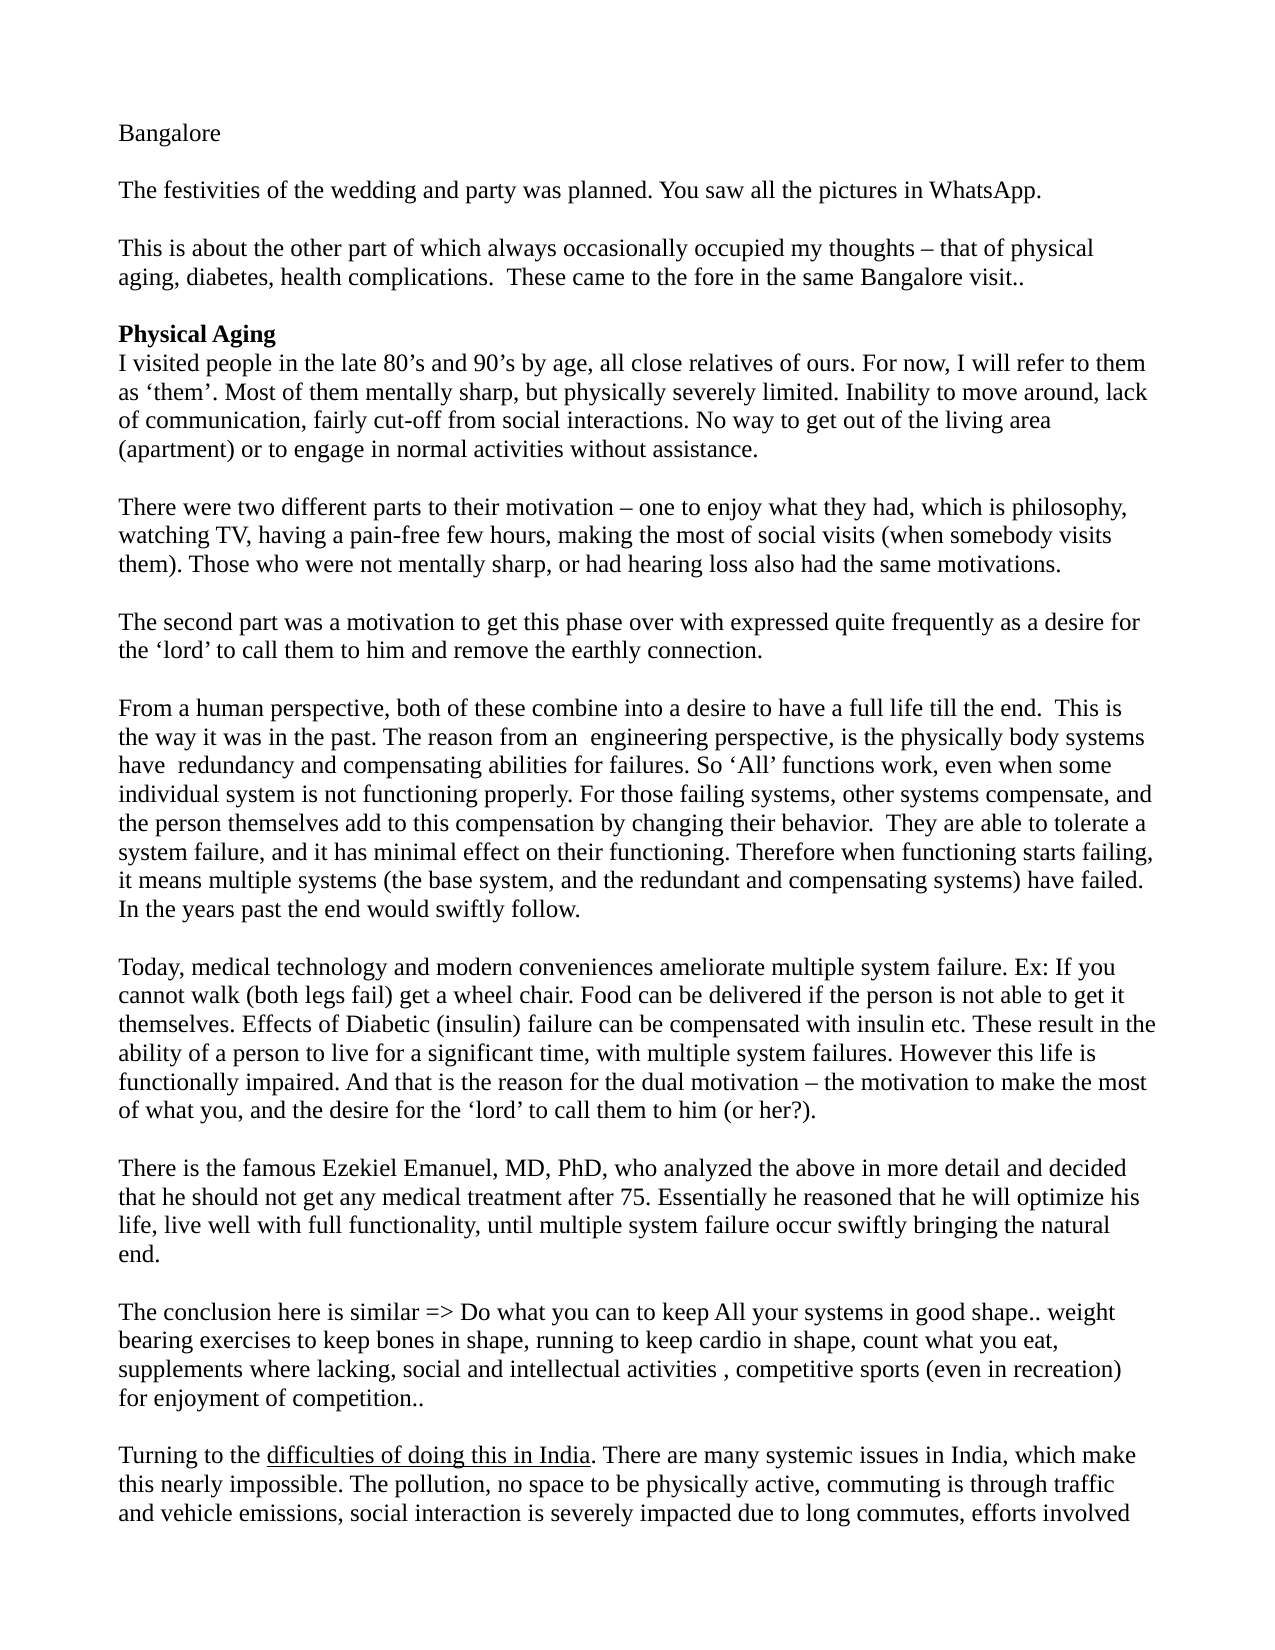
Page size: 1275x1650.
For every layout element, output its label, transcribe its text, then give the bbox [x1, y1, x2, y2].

text I visited people in the late 80’s and 90’s by age, all close relatives of ours. For now, I will refer to them as ‘them’. Most of them mentally sharp, but physically severely limited. Inability to move around, lack of communication, fairly cut-off from social interactions. No way to get out of the living area (apartment) or to engage in normal activities without assistance. [118, 348, 1157, 463]
text Physical Aging [118, 319, 1157, 348]
text The conclusion here is similar => Do what you can to keep All your systems in good shape.. weight bearing exercises to keep bones in shape, running to keep cardio in shape, count what you eat, supplements where lacking, social and intellectual activities , competitive sports (even in recreation) for enjoyment of competition.. [118, 1297, 1157, 1412]
text Turning to the difficulties of doing this in India. There are many systemic issues in India, which make this nearly impossible. The pollution, no space to be physically active, commuting is through traffic and vehicle emissions, social interaction is severely impacted due to long commutes, efforts involved [118, 1441, 1157, 1527]
text From a human perspective, both of these combine into a desire to have a full life till the end. This is the way it was in the past. The reason from an engineering perspective, is the physically body systems have redundancy and compensating abilities for failures. So ‘All’ functions work, even when some individual system is not functioning properly. For those failing systems, other systems compensate, and the person themselves add to this compensation by changing their behavior. They are able to tolerate a system failure, and it has minimal effect on their functioning. Therefore when functioning starts failing, it means multiple systems (the base system, and the redundant and compensating systems) have failed. In the years past the end would swiftly follow. [118, 693, 1157, 923]
text Today, medical technology and modern conveniences ameliorate multiple system failure. Ex: If you cannot walk (both legs fail) get a wheel chair. Food can be delivered if the person is not able to get it themselves. Effects of Diabetic (insulin) failure can be compensated with insulin etc. These result in the ability of a person to live for a significant time, with multiple system failures. However this life is functionally impaired. And that is the reason for the dual motivation – the motivation to make the most of what you, and the desire for the ‘lord’ to call them to him (or her?). [118, 952, 1157, 1124]
text There were two different parts to their motivation – one to enjoy what they had, which is philosophy, watching TV, having a pain-free few hours, making the most of social visits (when somebody visits them). Those who were not mentally sharp, or had hearing loss also had the same motivations. [118, 492, 1157, 578]
text The second part was a motivation to get this phase over with expressed quite frequently as a desire for the ‘lord’ to call them to him and remove the earthly connection. [118, 607, 1157, 664]
text There is the famous Ezekiel Emanuel, MD, PhD, who analyzed the above in more detail and decided that he should not get any medical treatment after 75. Essentially he reasoned that he will optimize his life, live well with full functionality, until multiple system failure occur swiftly bringing the natural end. [118, 1153, 1157, 1268]
text Bangalore [118, 118, 1157, 147]
text This is about the other part of which always occasionally occupied my thoughts – that of physical aging, diabetes, health complications. These came to the fore in the same Bangalore visit.. [118, 233, 1157, 291]
text The festivities of the wedding and party was planned. You saw all the pictures in WhatsApp. [118, 176, 1157, 204]
